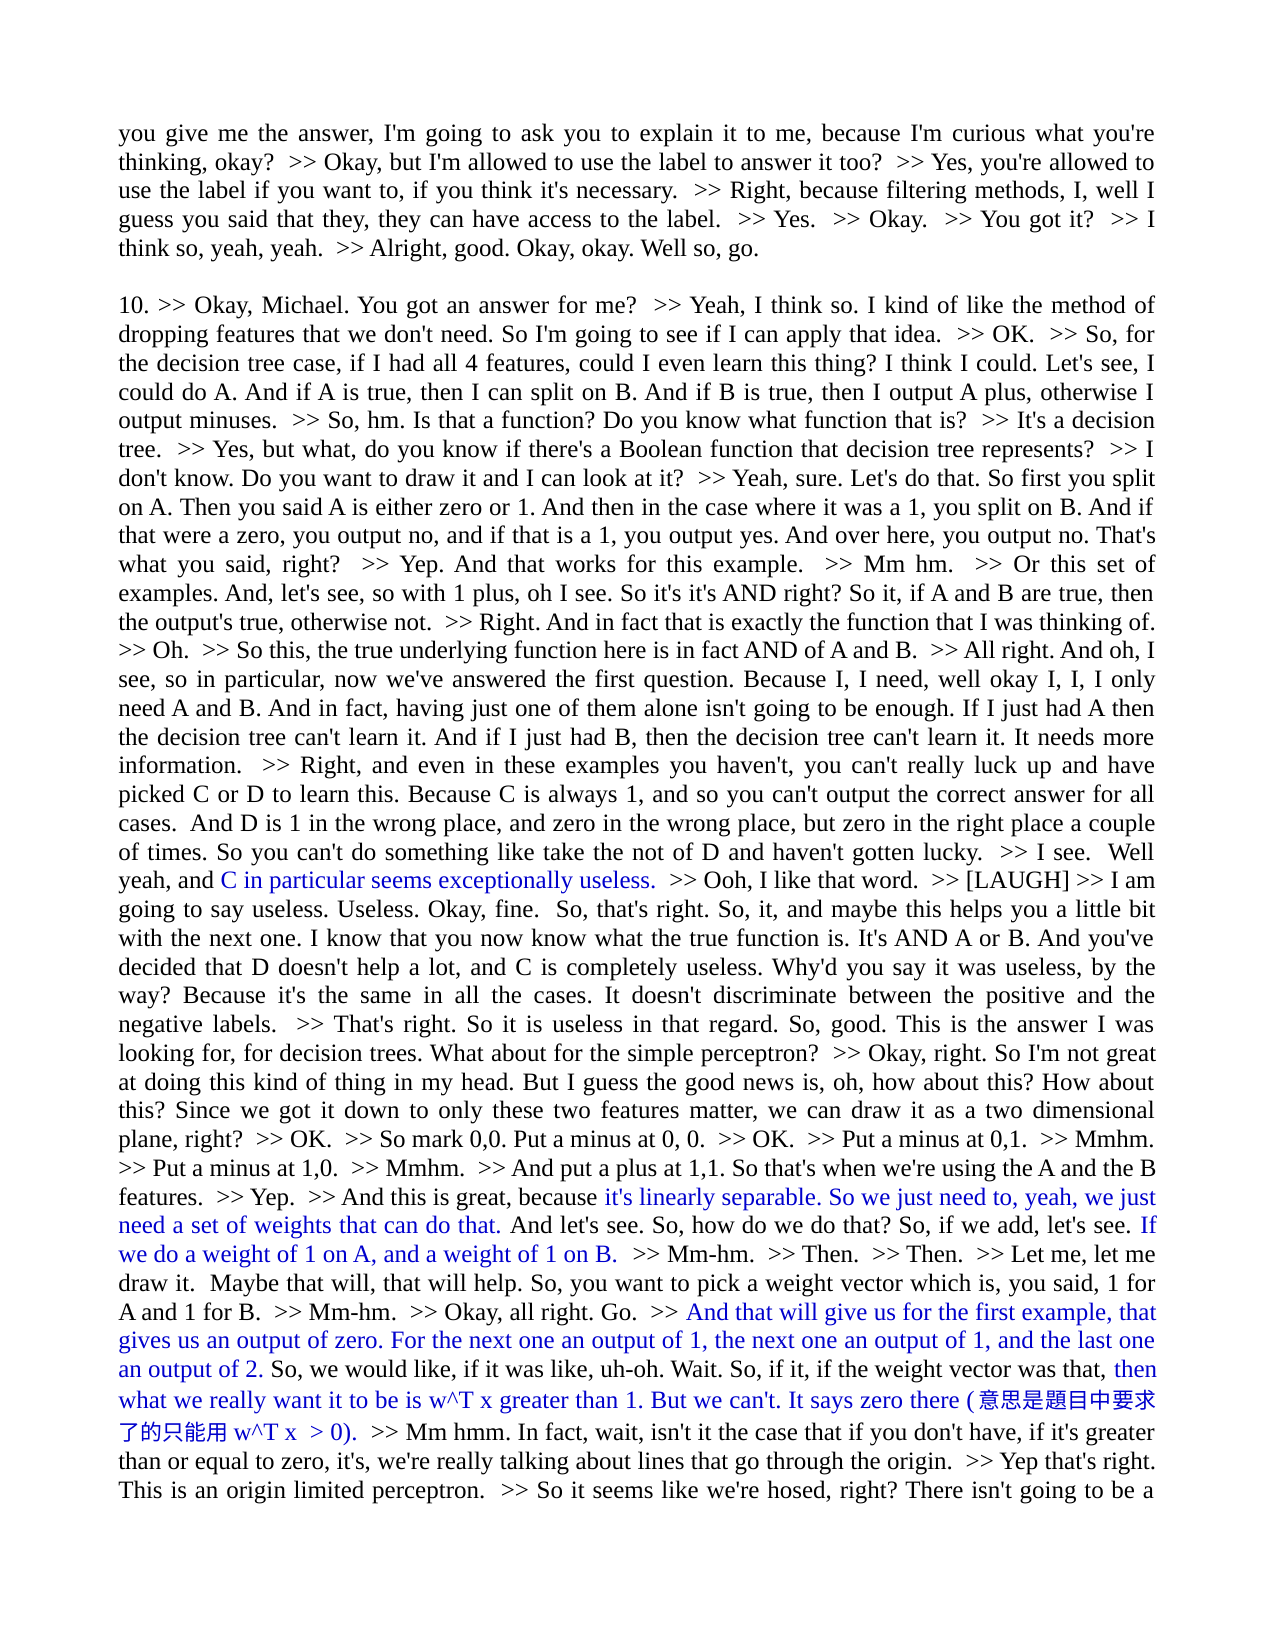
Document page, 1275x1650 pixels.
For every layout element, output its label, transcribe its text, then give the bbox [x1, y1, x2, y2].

text you give me the answer, I'm going to ask you to explain it to me, because I'm curious what you're thinking, okay? >> Okay, but I'm allowed to use the label to answer it too? >> Yes, you're allowed to use the label if you want to, if you think it's necessary. >> Right, because filtering methods, I, well I guess you said that they, they can have access to the label. >> Yes. >> Okay. >> You got it? >> I think so, yeah, yeah. >> Alright, good. Okay, okay. Well so, go. [118, 118, 1157, 262]
text 10. >> Okay, Michael. You got an answer for me? >> Yeah, I think so. I kind of like the method of dropping features that we don't need. So I'm going to see if I can apply that idea. >> OK. >> So, for the decision tree case, if I had all 4 features, could I even learn this thing? I think I could. Let's see, I could do A. And if A is true, then I can split on B. And if B is true, then I output A plus, otherwise I output minuses. >> So, hm. Is that a function? Do you know what function that is? >> It's a decision tree. >> Yes, but what, do you know if there's a Boolean function that decision tree represents? >> I don't know. Do you want to draw it and I can look at it? >> Yeah, sure. Let's do that. So first you split on A. Then you said A is either zero or 1. And then in the case where it was a 1, you split on B. And if that were a zero, you output no, and if that is a 1, you output yes. And over here, you output no. That's what you said, right? >> Yep. And that works for this example. >> Mm hm. >> Or this set of examples. And, let's see, so with 1 plus, oh I see. So it's it's AND right? So it, if A and B are true, then the output's true, otherwise not. >> Right. And in fact that is exactly the function that I was thinking of. >> Oh. >> So this, the true underlying function here is in fact AND of A and B. >> All right. And oh, I see, so in particular, now we've answered the first question. Because I, I need, well okay I, I, I only need A and B. And in fact, having just one of them alone isn't going to be enough. If I just had A then the decision tree can't learn it. And if I just had B, then the decision tree can't learn it. It needs more information. >> Right, and even in these examples you haven't, you can't really luck up and have picked C or D to learn this. Because C is always 1, and so you can't output the correct answer for all cases. And D is 1 in the wrong place, and zero in the wrong place, but zero in the right place a couple of times. So you can't do something like take the not of D and haven't gotten lucky. >> I see. Well yeah, and C in particular seems exceptionally useless. >> Ooh, I like that word. >> [LAUGH] >> I am going to say useless. Useless. Okay, fine. So, that's right. So, it, and maybe this helps you a little bit with the next one. I know that you now know what the true function is. It's AND A or B. And you've decided that D doesn't help a lot, and C is completely useless. Why'd you say it was useless, by the way? Because it's the same in all the cases. It doesn't discriminate between the positive and the negative labels. >> That's right. So it is useless in that regard. So, good. This is the answer I was looking for, for decision trees. What about for the simple perceptron? >> Okay, right. So I'm not great at doing this kind of thing in my head. But I guess the good news is, oh, how about this? How about this? Since we got it down to only these two features matter, we can draw it as a two dimensional plane, right? >> OK. >> So mark 0,0. Put a minus at 0, 0. >> OK. >> Put a minus at 0,1. >> Mmhm. >> Put a minus at 1,0. >> Mmhm. >> And put a plus at 1,1. So that's when we're using the A and the B features. >> Yep. >> And this is great, because it's linearly separable. So we just need to, yeah, we just need a set of weights that can do that. And let's see. So, how do we do that? So, if we add, let's see. If we do a weight of 1 on A, and a weight of 1 on B. >> Mm-hm. >> Then. >> Then. >> Let me, let me draw it. Maybe that will, that will help. So, you want to pick a weight vector which is, you said, 1 for A and 1 for B. >> Mm-hm. >> Okay, all right. Go. >> And that will give us for the first example, that gives us an output of zero. For the next one an output of 1, the next one an output of 1, and the last one an output of 2. So, we would like, if it was like, uh-oh. Wait. So, if it, if the weight vector was that, then what we really want it to be is w^T x greater than 1. But we can't. It says zero there (意思是題目中要求了的只能用w^T x > 0). >> Mm hmm. In fact, wait, isn't it the case that if you don't have, if it's greater than or equal to zero, it's, we're really talking about lines that go through the origin. >> Yep that's right. This is an origin limited perceptron. >> So it seems like we're hosed, right? There isn't going to be a [118, 291, 1157, 1504]
